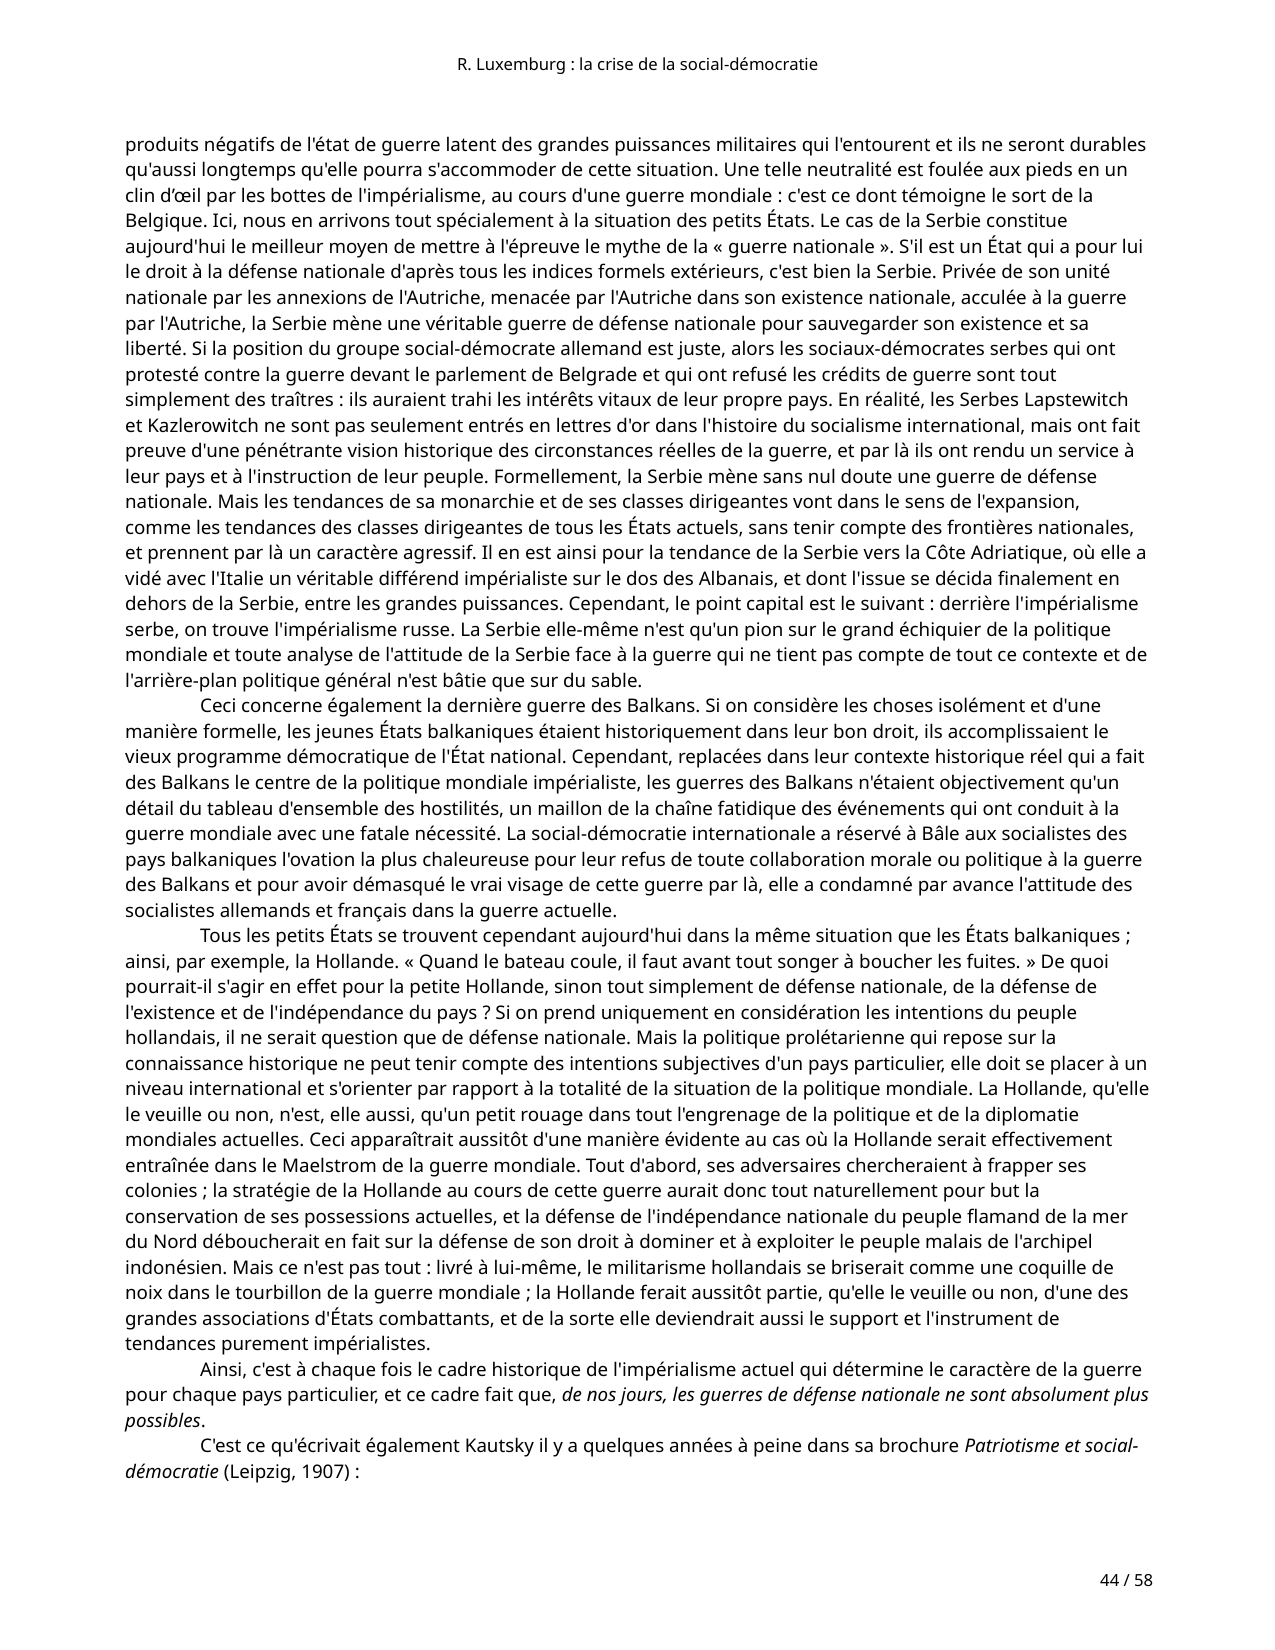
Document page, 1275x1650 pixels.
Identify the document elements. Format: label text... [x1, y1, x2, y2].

text Ainsi, c'est à chaque fois le cadre historique de l'impérialisme actuel qui détermine le caractère de la guerre pour chaque pays particulier, et ce cadre fait que, de nos jours, les guerres de défense nationale ne sont absolument plus possibles. [125, 1356, 1150, 1433]
text C'est ce qu'écrivait également Kautsky il y a quelques années à peine dans sa brochure Patriotisme et social-démocratie (Leipzig, 1907) : [125, 1433, 1150, 1484]
text Ceci concerne également la dernière guerre des Balkans. Si on considère les choses isolément et d'une manière formelle, les jeunes États balkaniques étaient historiquement dans leur bon droit, ils accomplissaient le vieux programme démocratique de l'État national. Cependant, replacées dans leur contexte historique réel qui a fait des Balkans le centre de la politique mondiale impérialiste, les guerres des Balkans n'étaient objectivement qu'un détail du tableau d'ensemble des hostilités, un maillon de la chaîne fatidique des événements qui ont conduit à la guerre mondiale avec une fatale nécessité. La social-démocratie internationale a réservé à Bâle aux socialistes des pays balkaniques l'ovation la plus chaleureuse pour leur refus de toute collaboration morale ou politique à la guerre des Balkans et pour avoir démasqué le vrai visage de cette guerre par là, elle a condamné par avance l'attitude des socialistes allemands et français dans la guerre actuelle. [125, 693, 1150, 922]
text produits négatifs de l'état de guerre latent des grandes puissances militaires qui l'entourent et ils ne seront durables qu'aussi longtemps qu'elle pourra s'accommoder de cette situation. Une telle neutralité est foulée aux pieds en un clin d’œil par les bottes de l'impérialisme, au cours d'une guerre mondiale : c'est ce dont témoigne le sort de la Belgique. Ici, nous en arrivons tout spécialement à la situation des petits États. Le cas de la Serbie constitue aujourd'hui le meilleur moyen de mettre à l'épreuve le mythe de la « guerre nationale ». S'il est un État qui a pour lui le droit à la défense nationale d'après tous les indices formels extérieurs, c'est bien la Serbie. Privée de son unité nationale par les annexions de l'Autriche, menacée par l'Autriche dans son existence nationale, acculée à la guerre par l'Autriche, la Serbie mène une véritable guerre de défense nationale pour sauvegarder son existence et sa liberté. Si la position du groupe social-démocrate allemand est juste, alors les sociaux-démocrates serbes qui ont protesté contre la guerre devant le parlement de Belgrade et qui ont refusé les crédits de guerre sont tout simplement des traîtres : ils auraient trahi les intérêts vitaux de leur propre pays. En réalité, les Serbes Lapstewitch et Kazlerowitch ne sont pas seulement entrés en lettres d'or dans l'histoire du socialisme international, mais ont fait preuve d'une pénétrante vision historique des circonstances réelles de la guerre, et par là ils ont rendu un service à leur pays et à l'instruction de leur peuple. Formellement, la Serbie mène sans nul doute une guerre de défense nationale. Mais les tendances de sa monarchie et de ses classes dirigeantes vont dans le sens de l'expansion, comme les tendances des classes dirigeantes de tous les États actuels, sans tenir compte des frontières nationales, et prennent par là un caractère agressif. Il en est ainsi pour la tendance de la Serbie vers la Côte Adriatique, où elle a vidé avec l'Italie un véritable différend impérialiste sur le dos des Albanais, et dont l'issue se décida finalement en dehors de la Serbie, entre les grandes puissances. Cependant, le point capital est le suivant : derrière l'impérialisme serbe, on trouve l'impérialisme russe. La Serbie elle-même n'est qu'un pion sur le grand échiquier de la politique mondiale et toute analyse de l'attitude de la Serbie face à la guerre qui ne tient pas compte de tout ce contexte et de l'arrière-plan politique général n'est bâtie que sur du sable. [125, 131, 1150, 693]
text Tous les petits États se trouvent cependant aujourd'hui dans la même situation que les États balkaniques ; ainsi, par exemple, la Hollande. « Quand le bateau coule, il faut avant tout songer à boucher les fuites. » De quoi pourrait-il s'agir en effet pour la petite Hollande, sinon tout simplement de défense nationale, de la défense de l'existence et de l'indépendance du pays ? Si on prend uniquement en considération les intentions du peuple hollandais, il ne serait question que de défense nationale. Mais la politique prolétarienne qui repose sur la connaissance historique ne peut tenir compte des intentions subjectives d'un pays particulier, elle doit se placer à un niveau international et s'orienter par rapport à la totalité de la situation de la politique mondiale. La Hollande, qu'elle le veuille ou non, n'est, elle aussi, qu'un petit rouage dans tout l'engrenage de la politique et de la diplomatie mondiales actuelles. Ceci apparaîtrait aussitôt d'une manière évidente au cas où la Hollande serait effectivement entraînée dans le Maelstrom de la guerre mondiale. Tout d'abord, ses adversaires chercheraient à frapper ses colonies ; la stratégie de la Hollande au cours de cette guerre aurait donc tout naturellement pour but la conservation de ses possessions actuelles, et la défense de l'indépendance nationale du peuple flamand de la mer du Nord déboucherait en fait sur la défense de son droit à dominer et à exploiter le peuple malais de l'archipel indonésien. Mais ce n'est pas tout : livré à lui-même, le militarisme hollandais se briserait comme une coquille de noix dans le tourbillon de la guerre mondiale ; la Hollande ferait aussitôt partie, qu'elle le veuille ou non, d'une des grandes associations d'États combattants, et de la sorte elle deviendrait aussi le support et l'instrument de tendances purement impérialistes. [125, 922, 1150, 1356]
